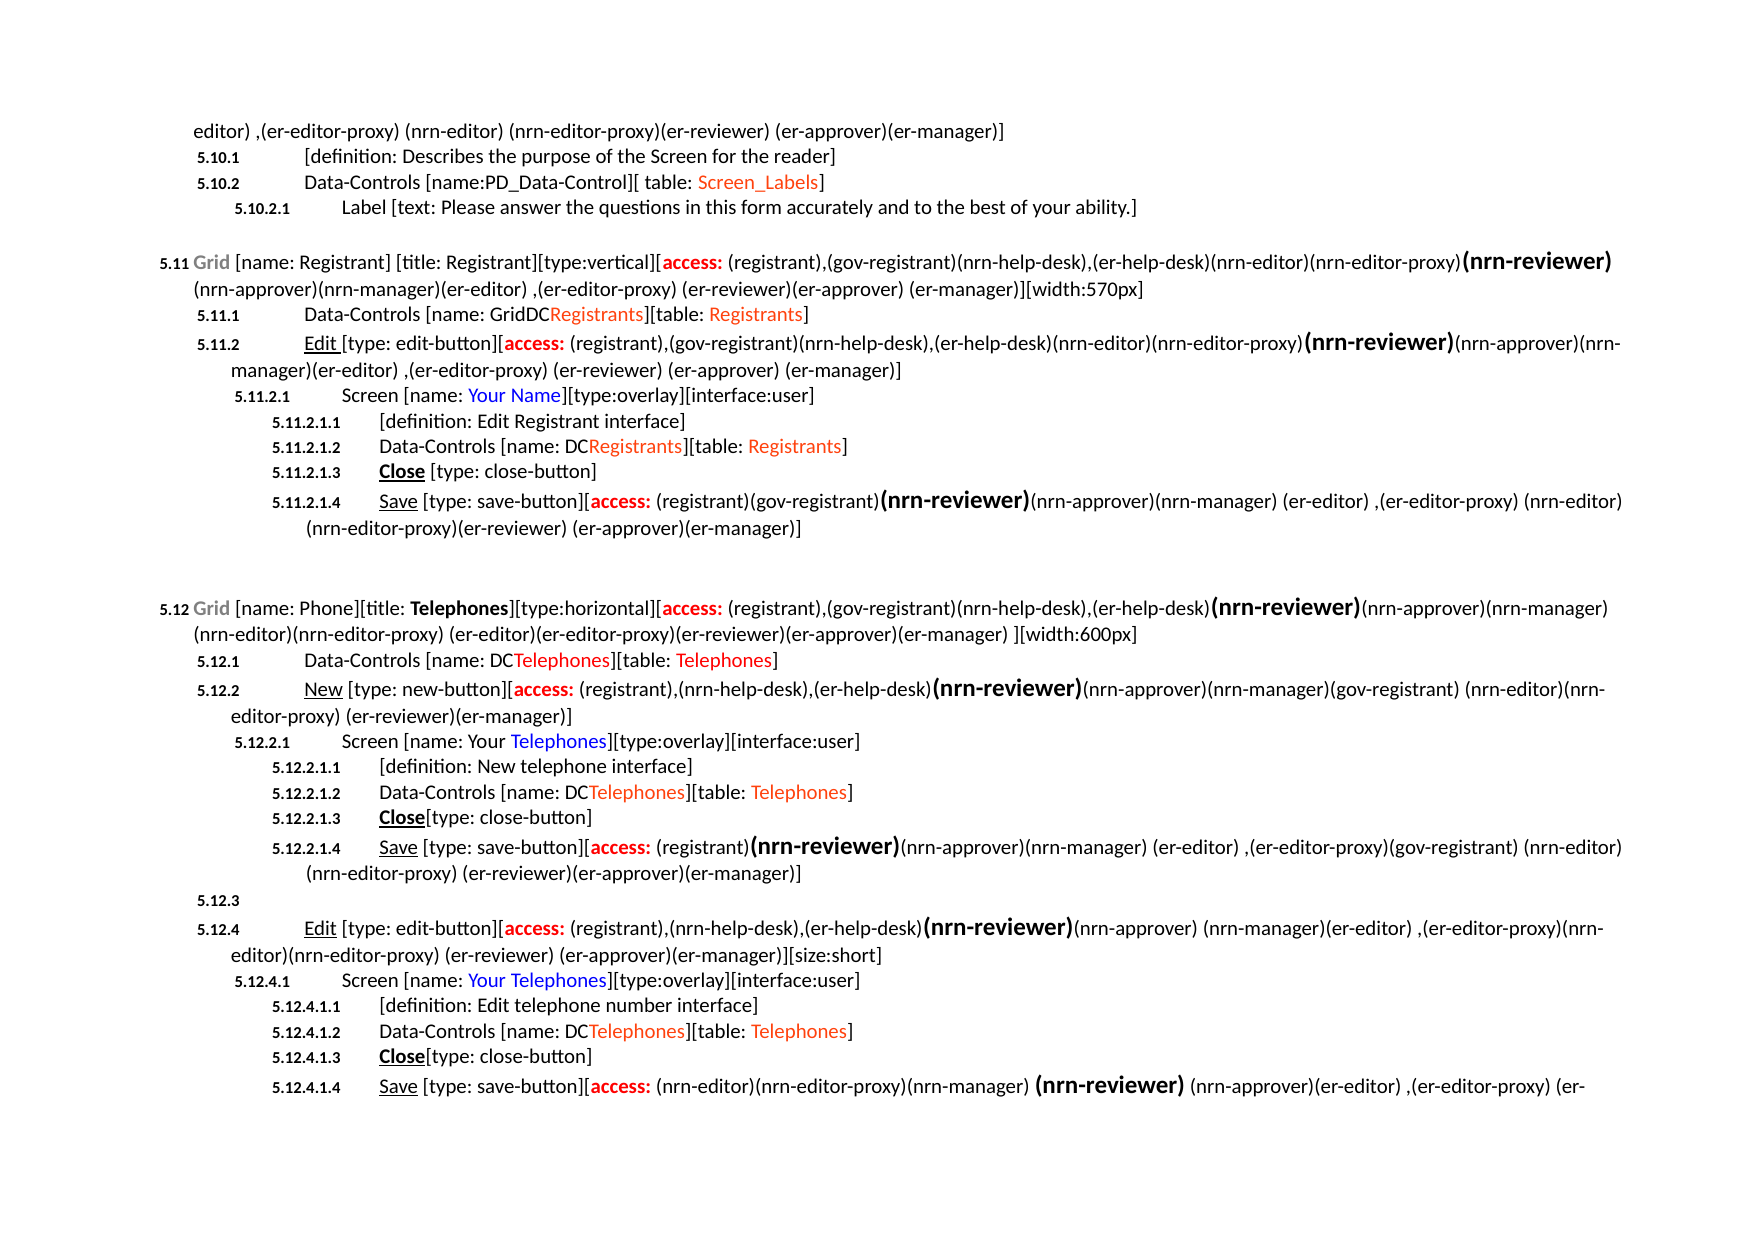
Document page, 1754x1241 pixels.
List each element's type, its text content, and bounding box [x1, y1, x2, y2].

list Edit [type: edit-button][access: (registrant),(gov-registrant)(nrn-help-desk),(er-help-desk)(nrn-editor)(nrn-editor-proxy)(nrn-reviewer)(nrn-approver)(nrn-manager)(er-editor) ,(er-editor-proxy) (er-reviewer) (er-approver) (er-manager)] [193, 327, 1636, 382]
list editor) ,(er-editor-proxy) (nrn-editor) (nrn-editor-proxy)(er-reviewer) (er-approver)(er-manager)] [156, 118, 1636, 143]
list [definition: Edit telephone number interface] [268, 993, 1636, 1018]
list [definition: Describes the purpose of the Screen for the reader] [193, 143, 1636, 169]
list [definition: New telephone interface] [268, 754, 1636, 779]
list [definition: Edit Registrant interface] [268, 408, 1636, 433]
list Data-Controls [name:PD_Data-Control][ table: Screen_Labels] [193, 169, 1636, 194]
list Data-Controls [name: DCRegistrants][table: Registrants] [268, 433, 1636, 459]
list Label [text: Please answer the questions in this form accurately and to the best of your ability.] [231, 194, 1636, 220]
list Save [type: save-button][access: (registrant)(gov-registrant)(nrn-reviewer)(nrn-approver)(nrn-manager) (er-editor) ,(er-editor-proxy) (nrn-editor)(nrn-editor-proxy)(er-reviewer) (er-approver)(er-manager)] [268, 484, 1636, 540]
list Data-Controls [name: DCTelephones][table: Telephones] [268, 779, 1636, 804]
list Screen [name: Your Name][type:overlay][interface:user] [231, 382, 1636, 408]
list Close [type: close-button] [268, 459, 1636, 484]
list Data-Controls [name: DCTelephones][table: Telephones] [268, 1018, 1636, 1043]
list Close[type: close-button] [268, 804, 1636, 830]
list Save [type: save-button][access: (registrant)(nrn-reviewer)(nrn-approver)(nrn-manager) (er-editor) ,(er-editor-proxy)(gov-registrant) (nrn-editor)(nrn-editor-proxy) (er-reviewer)(er-approver)(er-manager)] [268, 830, 1636, 886]
list Edit [type: edit-button][access: (registrant),(nrn-help-desk),(er-help-desk)(nrn-reviewer)(nrn-approver) (nrn-manager)(er-editor) ,(er-editor-proxy)(nrn-editor)(nrn-editor-proxy) (er-reviewer) (er-approver)(er-manager)][size:short] [193, 911, 1636, 967]
list Data-Controls [name: DCTelephones][table: Telephones] [193, 647, 1636, 672]
list Screen [name: Your Telephones][type:overlay][interface:user] [231, 967, 1636, 993]
list Grid [name: Phone][title: Telephones][type:horizontal][access: (registrant),(gov-registrant)(nrn-help-desk),(er-help-desk)(nrn-reviewer)(nrn-approver)(nrn-manager)(nrn-editor)(nrn-editor-proxy) (er-editor)(er-editor-proxy)(er-reviewer)(er-approver)(er-manager) ][width:600px] [156, 591, 1636, 647]
list Close[type: close-button] [268, 1043, 1636, 1069]
list Save [type: save-button][access: (nrn-editor)(nrn-editor-proxy)(nrn-manager) (nrn-reviewer) (nrn-approver)(er-editor) ,(er-editor-proxy) (er- [268, 1069, 1636, 1099]
list New [type: new-button][access: (registrant),(nrn-help-desk),(er-help-desk)(nrn-reviewer)(nrn-approver)(nrn-manager)(gov-registrant) (nrn-editor)(nrn-editor-proxy) (er-reviewer)(er-manager)] [193, 672, 1636, 728]
list Grid [name: Registrant] [title: Registrant][type:vertical][access: (registrant),(gov-registrant)(nrn-help-desk),(er-help-desk)(nrn-editor)(nrn-editor-proxy)(nrn-reviewer) (nrn-approver)(nrn-manager)(er-editor) ,(er-editor-proxy) (er-reviewer)(er-approver) (er-manager)][width:570px] [156, 245, 1636, 301]
list Screen [name: Your Telephones][type:overlay][interface:user] [231, 728, 1636, 754]
list Data-Controls [name: GridDCRegistrants][table: Registrants] [193, 301, 1636, 327]
